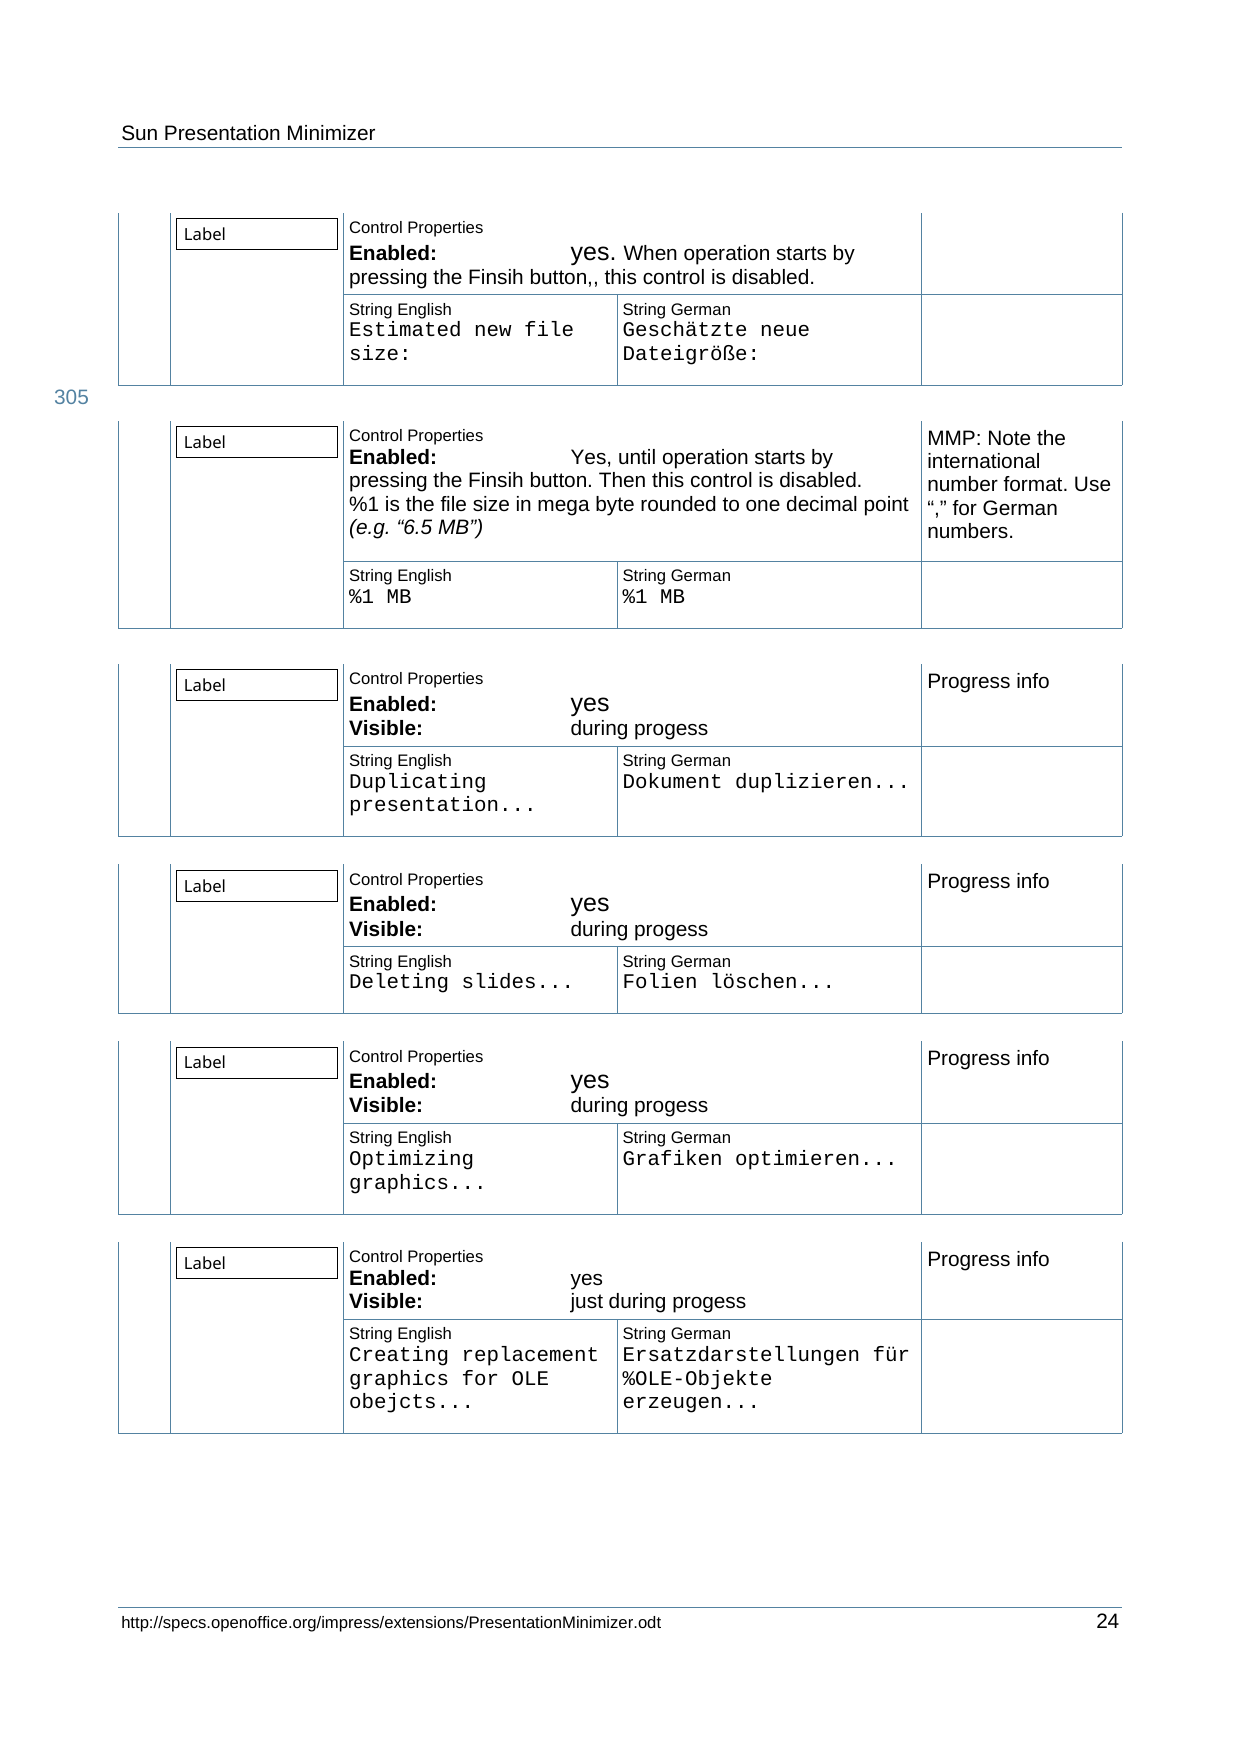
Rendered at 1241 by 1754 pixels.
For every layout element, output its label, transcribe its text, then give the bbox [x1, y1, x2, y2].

table_cell [922, 295, 1122, 385]
table_header <#> [119, 421, 170, 628]
table_cell String German Dokument duplizieren... [618, 747, 921, 836]
table_header <#> [119, 1041, 170, 1214]
table_header [171, 864, 343, 1013]
table_cell [922, 947, 1122, 1013]
table_cell String German %1 MB [618, 562, 921, 628]
table_header [922, 213, 1122, 294]
table_header [171, 664, 343, 836]
table_cell String German Geschätzte neue Dateigröße: [618, 295, 921, 385]
table_header Progress info [922, 1242, 1122, 1319]
table_header [171, 421, 343, 628]
table_header <#> [119, 864, 170, 1013]
table_cell String German Grafiken optimieren... [618, 1124, 921, 1214]
table_cell [922, 562, 1122, 628]
table_header <#> [119, 664, 170, 836]
table_header Progress info [922, 864, 1122, 946]
table_header [171, 1242, 343, 1433]
table_header Control Properties Enabled: yes Visible: during progess [344, 664, 921, 746]
table_header Control Properties Enabled: yes Visible: just during progess [344, 1242, 921, 1319]
table_cell String German Ersatzdarstellungen für %OLE-Objekte erzeugen... [618, 1320, 921, 1433]
table_header Control Properties Enabled: yes Visible: during progess [344, 864, 921, 946]
table_cell String German Folien löschen... [618, 947, 921, 1013]
table_header <#> [119, 1242, 170, 1433]
table_header [171, 213, 343, 385]
table_cell String English Creating replacement graphics for OLE obejcts... [344, 1320, 617, 1433]
table_cell String English Duplicating presentation... [344, 747, 617, 836]
table_header [171, 1041, 343, 1214]
table_header Control Properties Enabled: yes Visible: during progess [344, 1041, 921, 1123]
table_cell String English Estimated new file size: [344, 295, 617, 385]
table_cell String English %1 MB [344, 562, 617, 628]
table_cell String English Optimizing graphics... [344, 1124, 617, 1214]
table_header Progress info [922, 664, 1122, 746]
table_cell [922, 747, 1122, 836]
table_cell [922, 1124, 1122, 1214]
table_header Control Properties Enabled: Yes, until operation starts by pressing the Finsih button. Then this control is disabled. %1 is the file size in mega byte rounded to one decimal point (e.g. “6.5 MB”) [344, 421, 921, 561]
table_cell [922, 1320, 1122, 1433]
table_header MMP: Note the international number format. Use “,” for German numbers. [922, 421, 1122, 561]
table_cell String English Deleting slides... [344, 947, 617, 1013]
table_header Progress info [922, 1041, 1122, 1123]
table_header Control Properties Enabled: yes. When operation starts by pressing the Finsih button,, this control is disabled. [344, 213, 921, 294]
table_header <#> [119, 213, 170, 385]
